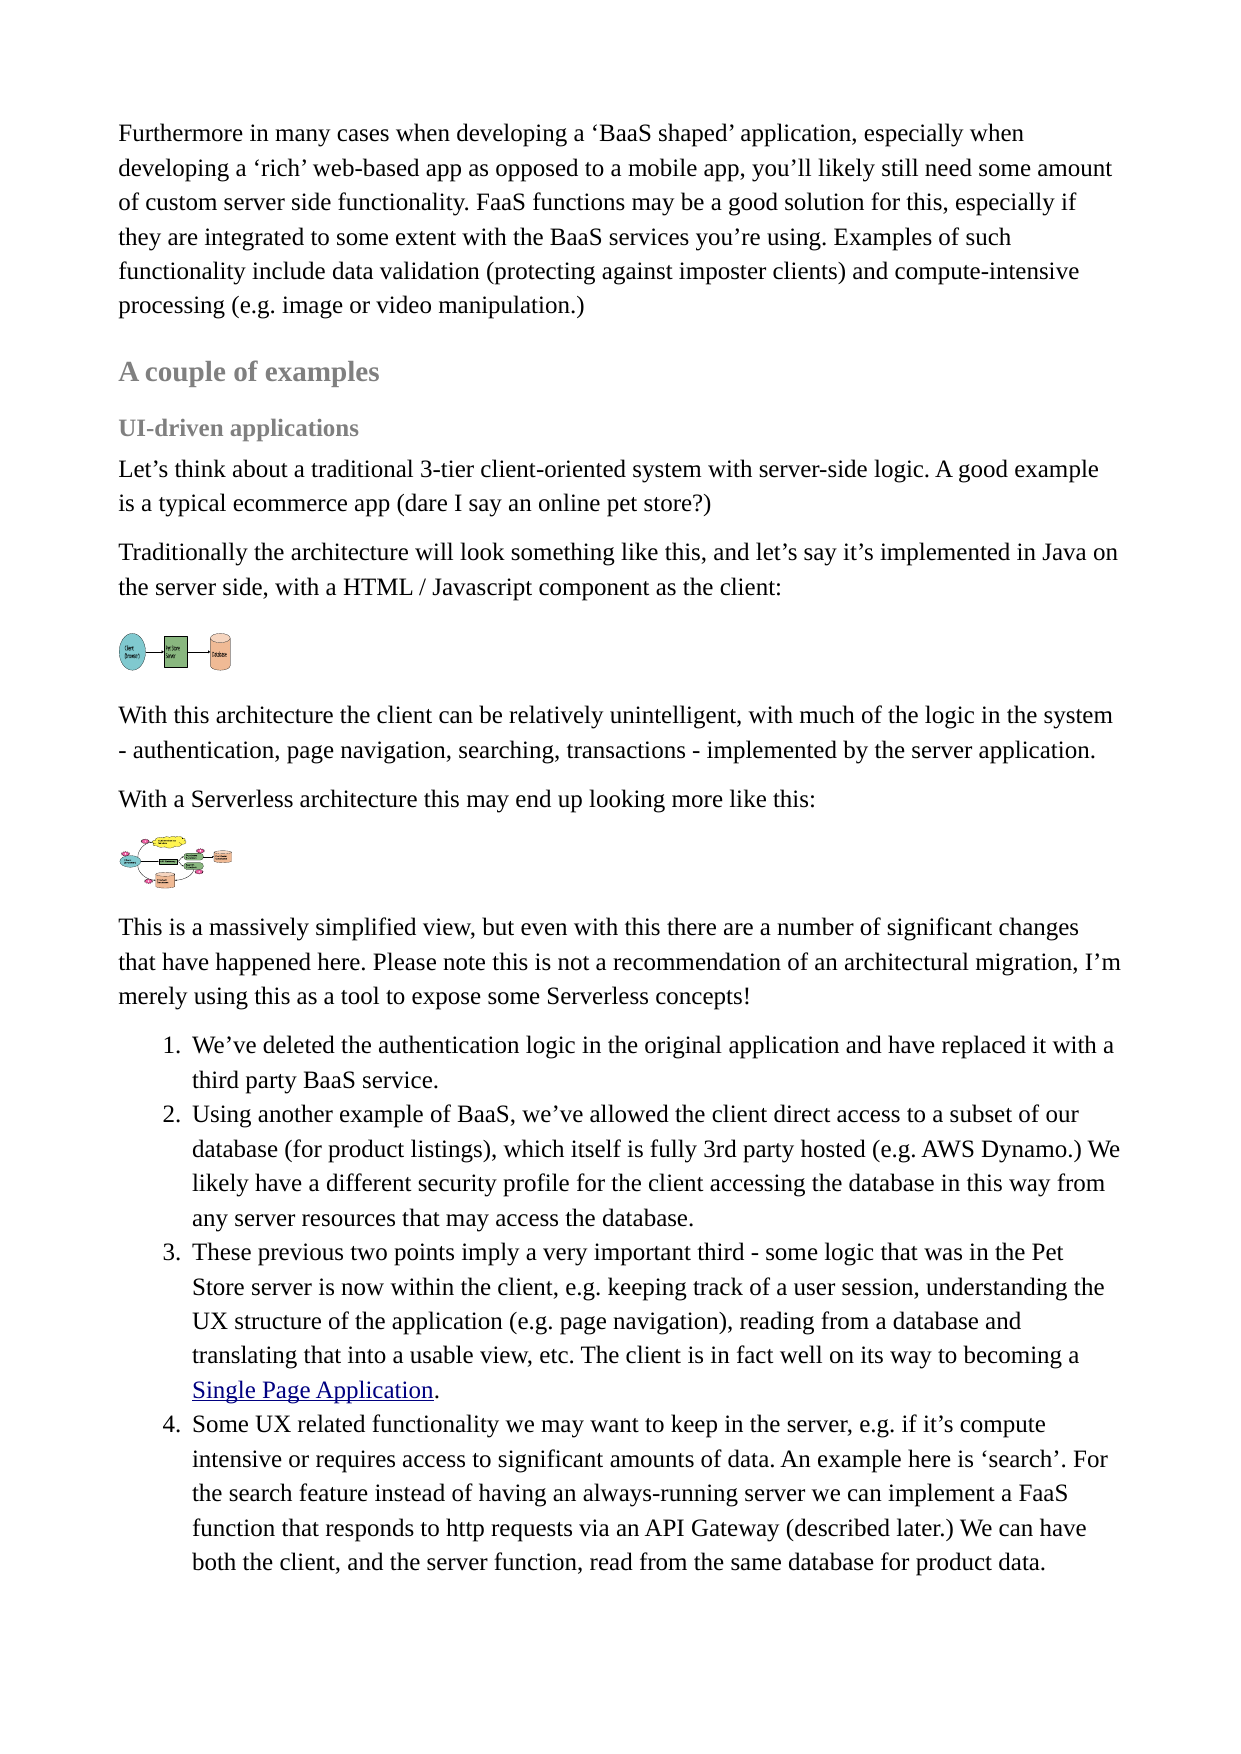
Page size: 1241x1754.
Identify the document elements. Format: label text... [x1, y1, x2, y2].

list These previous two points imply a very important third - some logic that was in the Pet Store server is now within the client, e.g. keeping track of a user session, understanding the UX structure of the application (e.g. page navigation), reading from a database and translating that into a usable view, etc. The client is in fact well on its way to becoming a Single Page Application. [162, 1237, 1122, 1404]
text Let’s think about a traditional 3-tier client-oriented system with server-side logic. A good example is a typical ecommerce app (dare I say an online pet store?) [118, 454, 1122, 517]
text With this architecture the client can be relatively unintelligent, with much of the logic in the system - authentication, page navigation, searching, transactions - implemented by the server application. [118, 700, 1122, 763]
text With a Serverless architecture this may end up looking more like this: [118, 784, 1122, 813]
list Some UX related functionality we may want to keep in the server, e.g. if it’s compute intensive or requires access to significant amounts of data. An example here is ‘search’. For the search feature instead of having an always-running server we can implement a FaaS function that responds to http requests via an API Gateway (described later.) We can have both the client, and the server function, read from the same database for product data. [162, 1409, 1122, 1576]
text This is a massively simplified view, but even with this there are a number of significant changes that have happened here. Please note this is not a recommendation of an architectural migration, I’m merely using this as a tool to expose some Serverless concepts! [118, 912, 1122, 1010]
subtitle A couple of examples [118, 354, 1122, 388]
list We’ve deleted the authentication logic in the original application and have replaced it with a third party BaaS service. [162, 1030, 1122, 1093]
text Traditionally the architecture will look something like this, and let’s say it’s implemented in Java on the server side, with a HTML / Javascript component as the client: [118, 537, 1122, 601]
list Using another example of BaaS, we’ve allowed the client direct access to a subset of our database (for product listings), which itself is fully 3rd party hosted (e.g. AWS Dynamo.) We likely have a different security profile for the client accessing the database in this way from any server resources that may access the database. [162, 1099, 1122, 1231]
subtitle UI-driven applications [118, 413, 1122, 441]
text Furthermore in many cases when developing a ‘BaaS shaped’ application, especially when developing a ‘rich’ web-based app as opposed to a mobile app, you’ll likely still need some amount of custom server side functionality. FaaS functions may be a good solution for this, especially if they are integrated to some extent with the BaaS services you’re using. Examples of such functionality include data validation (protecting against imposter clients) and compute-intensive processing (e.g. image or video manipulation.) [118, 118, 1122, 319]
